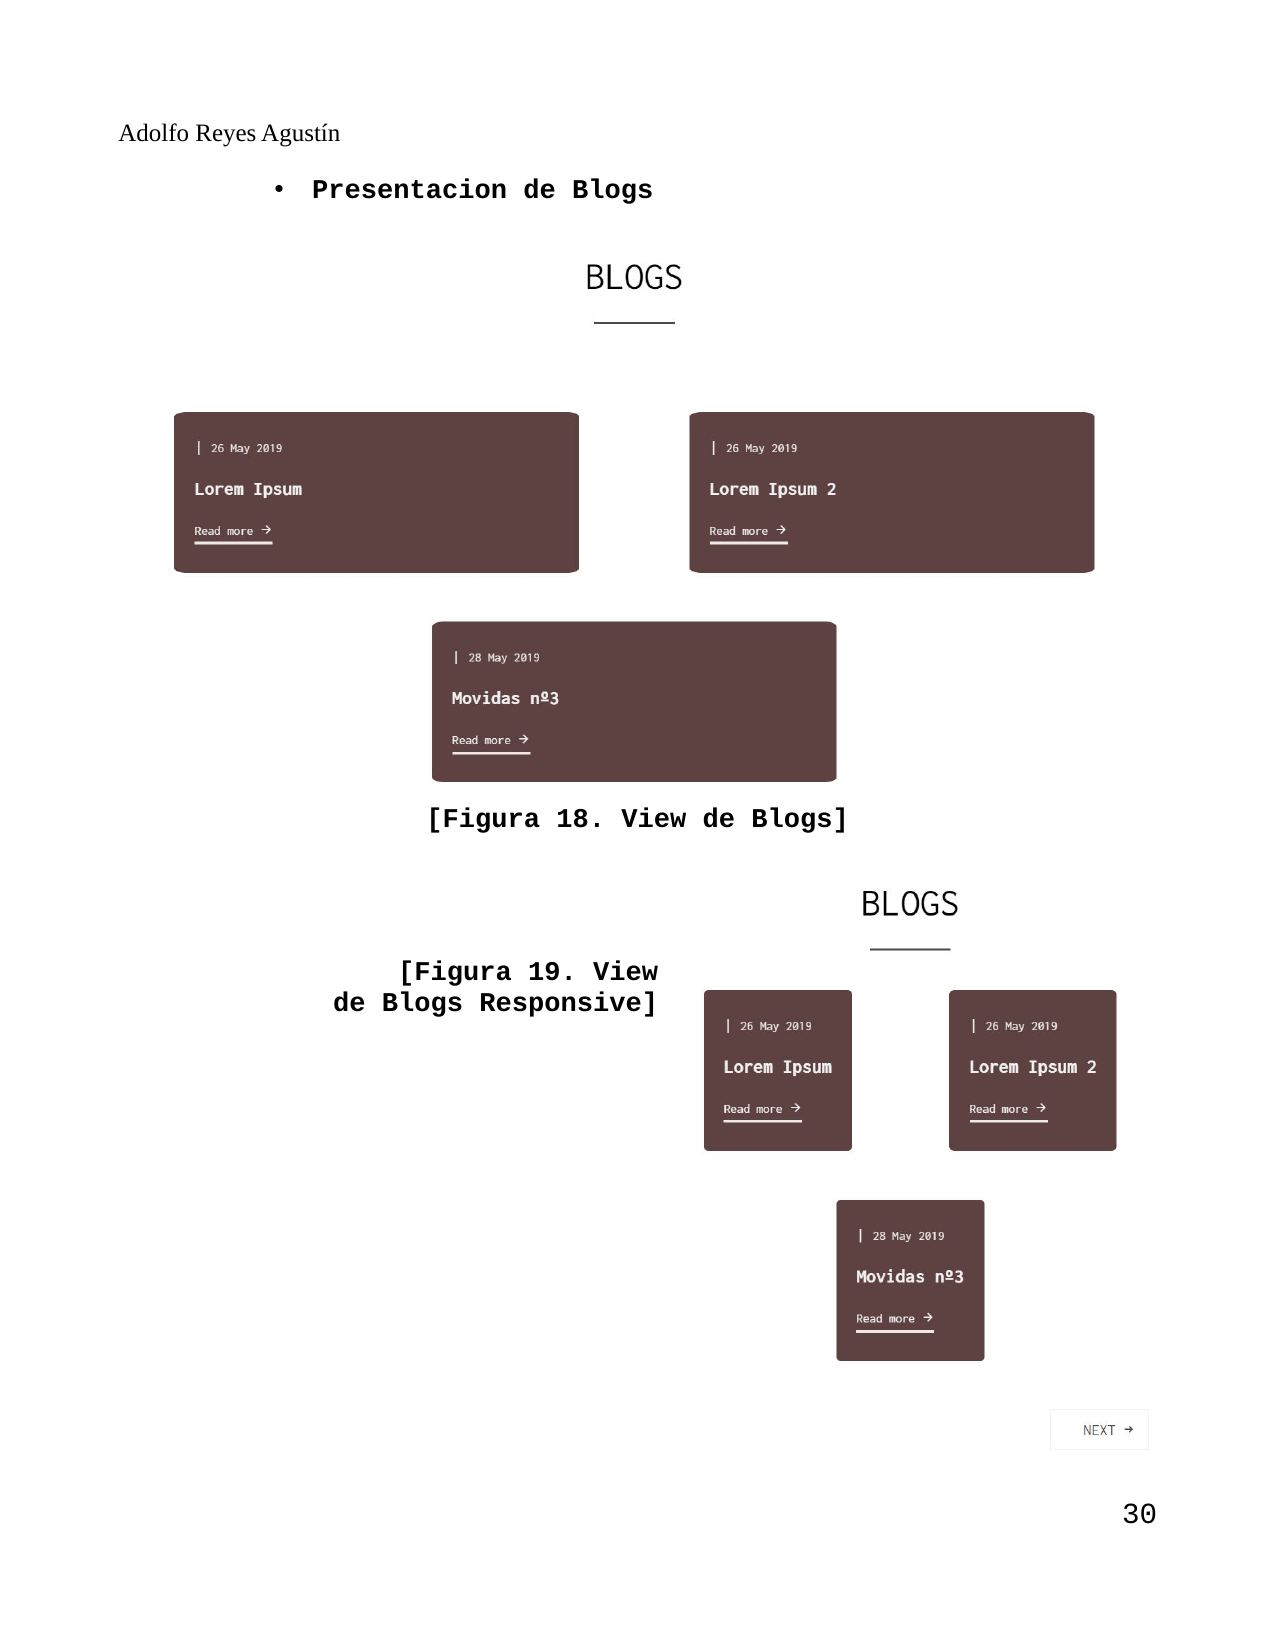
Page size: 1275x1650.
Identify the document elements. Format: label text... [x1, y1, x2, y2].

text de Blogs Responsive] [118, 989, 690, 1020]
text [Figura 18. View de Blogs] [118, 238, 1157, 835]
list Presentacion de Blogs [274, 176, 1157, 207]
picture [157, 241, 1145, 805]
picture [690, 877, 1160, 1456]
text [Figura 19. View [118, 958, 690, 989]
